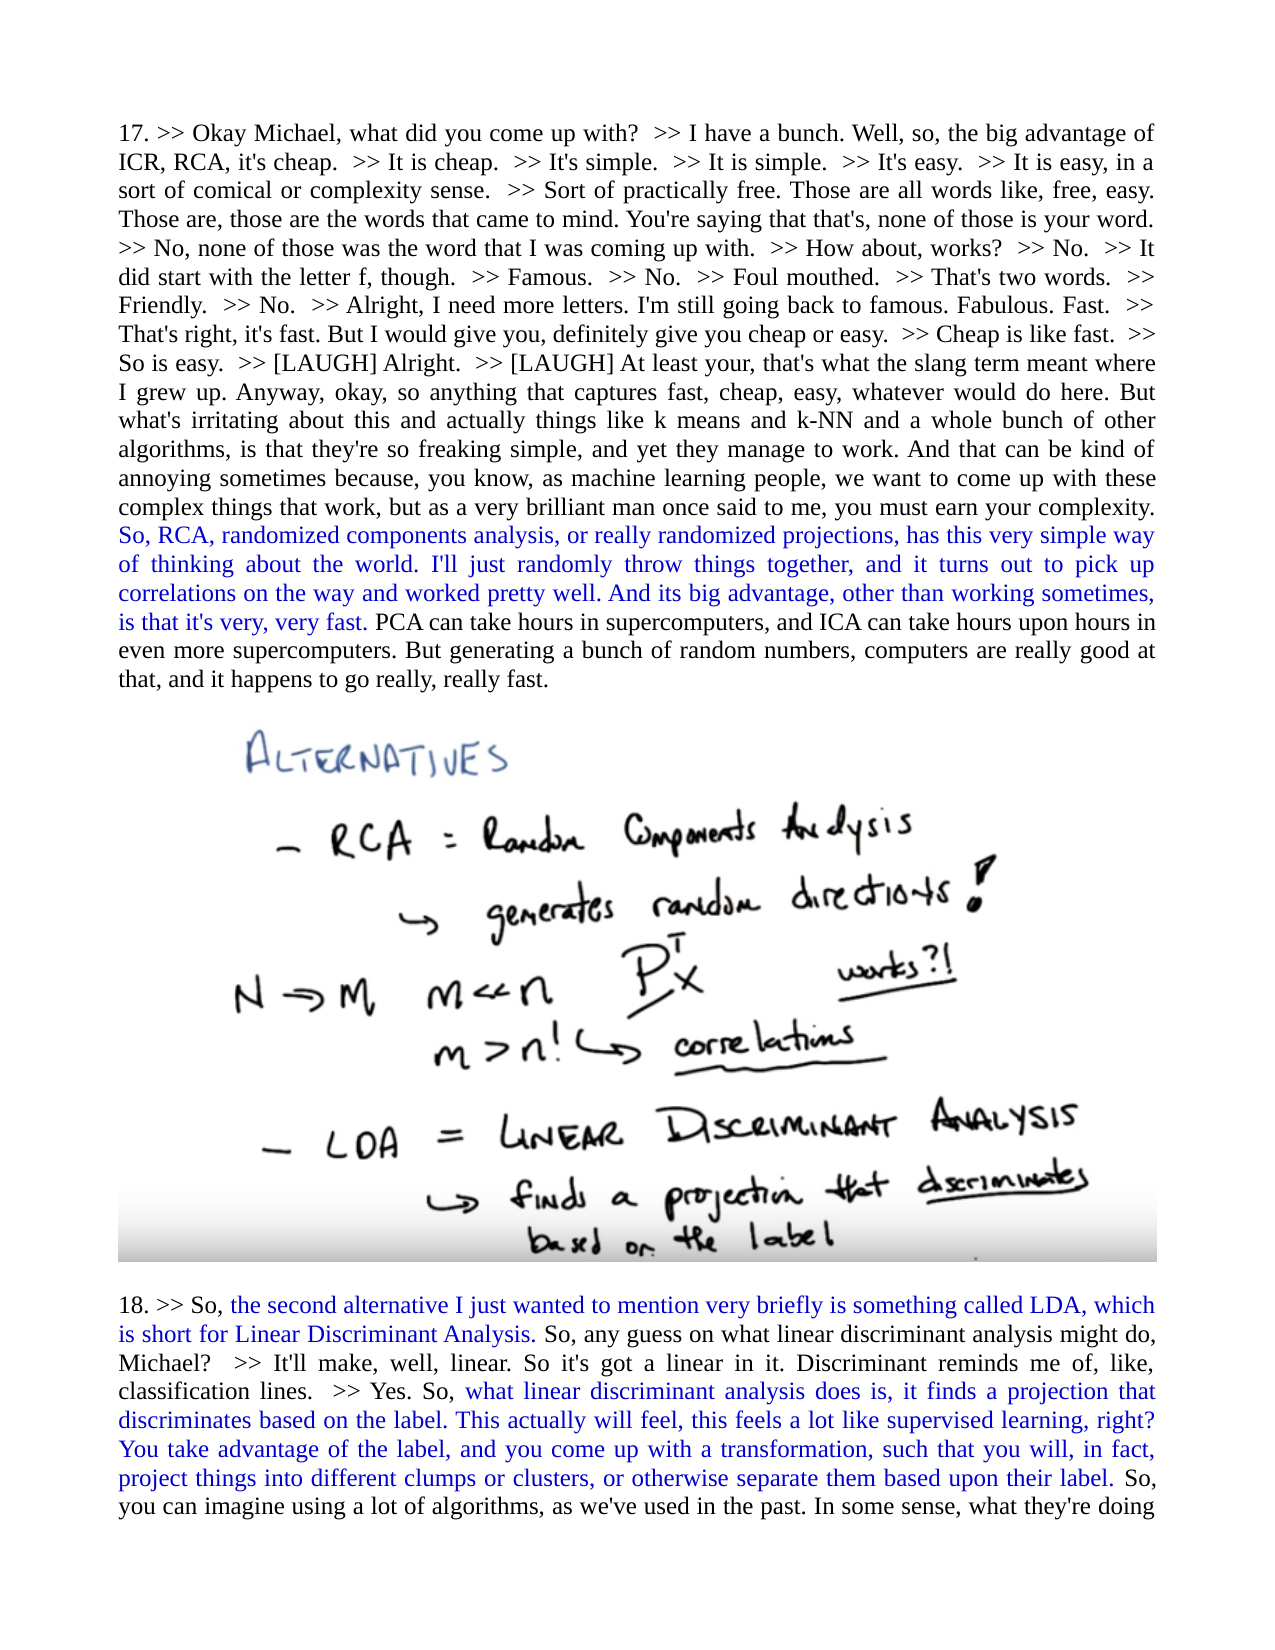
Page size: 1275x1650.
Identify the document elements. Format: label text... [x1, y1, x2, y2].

picture [118, 721, 1157, 1262]
text 18. >> So, the second alternative I just wanted to mention very briefly is something called LDA, which is short for Linear Discriminant Analysis. So, any guess on what linear discriminant analysis might do, Michael? >> It'll make, well, linear. So it's got a linear in it. Discriminant reminds me of, like, classification lines. >> Yes. So, what linear discriminant analysis does is, it finds a projection that discriminates based on the label. This actually will feel, this feels a lot like supervised learning, right? You take advantage of the label, and you come up with a transformation, such that you will, in fact, project things into different clumps or clusters, or otherwise separate them based upon their label. So, you can imagine using a lot of algorithms, as we've used in the past. In some sense, what they're doing [118, 1290, 1157, 1520]
text 17. >> Okay Michael, what did you come up with? >> I have a bunch. Well, so, the big advantage of ICR, RCA, it's cheap. >> It is cheap. >> It's simple. >> It is simple. >> It's easy. >> It is easy, in a sort of comical or complexity sense. >> Sort of practically free. Those are all words like, free, easy. Those are, those are the words that came to mind. You're saying that that's, none of those is your word. >> No, none of those was the word that I was coming up with. >> How about, works? >> No. >> It did start with the letter f, though. >> Famous. >> No. >> Foul mouthed. >> That's two words. >> Friendly. >> No. >> Alright, I need more letters. I'm still going back to famous. Fabulous. Fast. >> That's right, it's fast. But I would give you, definitely give you cheap or easy. >> Cheap is like fast. >> So is easy. >> [LAUGH] Alright. >> [LAUGH] At least your, that's what the slang term meant where I grew up. Anyway, okay, so anything that captures fast, cheap, easy, whatever would do here. But what's irritating about this and actually things like k means and k-NN and a whole bunch of other algorithms, is that they're so freaking simple, and yet they manage to work. And that can be kind of annoying sometimes because, you know, as machine learning people, we want to come up with these complex things that work, but as a very brilliant man once said to me, you must earn your complexity. So, RCA, randomized components analysis, or really randomized projections, has this very simple way of thinking about the world. I'll just randomly throw things together, and it turns out to pick up correlations on the way and worked pretty well. And its big advantage, other than working sometimes, is that it's very, very fast. PCA can take hours in supercomputers, and ICA can take hours upon hours in even more supercomputers. But generating a bunch of random numbers, computers are really good at that, and it happens to go really, really fast. [118, 118, 1157, 693]
